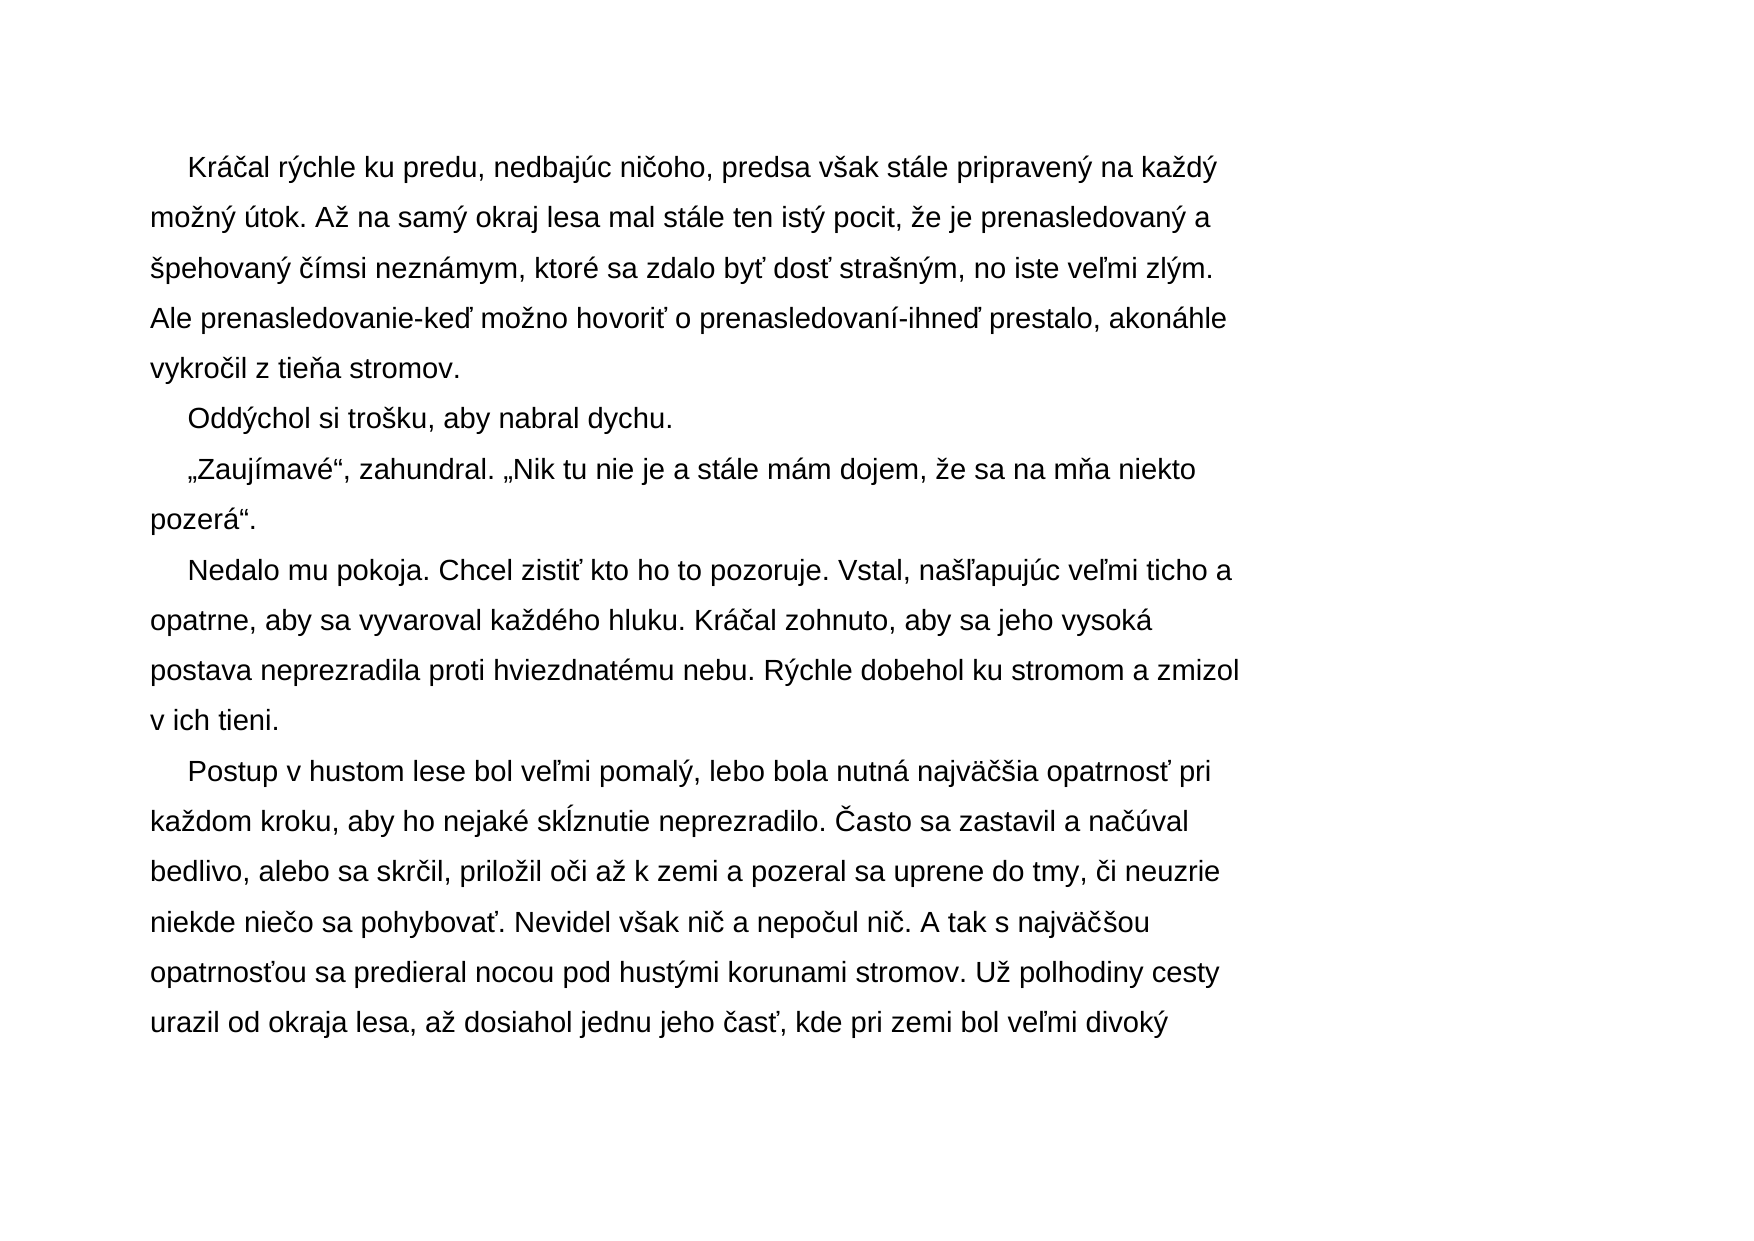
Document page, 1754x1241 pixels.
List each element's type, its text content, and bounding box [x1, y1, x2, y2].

text „Zaujímavé“, zahundral. „Nik tu nie je a stále mám dojem, že sa na mňa niekto pozerá“. [150, 452, 1243, 536]
text Postup v hustom lese bol veľmi pomalý, le­bo bola nutná najväčšia opatrnosť pri každom kroku, aby ho nejaké skĺznutie neprezradilo. Ča­sto sa zastavil a načúval bedlivo, alebo sa skr­čil, priložil oči až k zemi a pozeral sa uprene do tmy, či neuzrie niekde niečo sa pohybovať. Nevidel však nič a nepočul nič. A tak s najväč­šou opatrnosťou sa predieral nocou pod hustými korunami stromov. Už polhodiny cesty urazil od okraja lesa, až dosiahol jednu jeho časť, kde pri zemi bol veľmi divoký [150, 754, 1243, 1039]
text Nedalo mu pokoja. Chcel zistiť kto ho to pozoruje. Vstal, našľapujúc veľmi ticho a opatrne, aby sa vyvaroval každého hluku. Kráčal zohnuto, aby sa jeho vysoká postava neprezradila proti hviezdnatému nebu. Rýchle dobehol ku stromom a zmizol v ich tieni. [150, 552, 1243, 737]
text Oddýchol si trošku, aby nabral dychu. [150, 402, 1243, 435]
text Kráčal rýchle ku predu, nedbajúc ničoho, predsa však stále pripravený na každý možný útok. Až na samý okraj lesa mal stále ten istý pocit, že je prenasledovaný a špehovaný čímsi nezná­mym, ktoré sa zdalo byť dosť strašným, no iste veľmi zlým. Ale prenasledovanie-keď možno ho­voriť o prenasledovaní-ihneď prestalo, akonáhle vykročil z tieňa stromov. [150, 150, 1243, 385]
